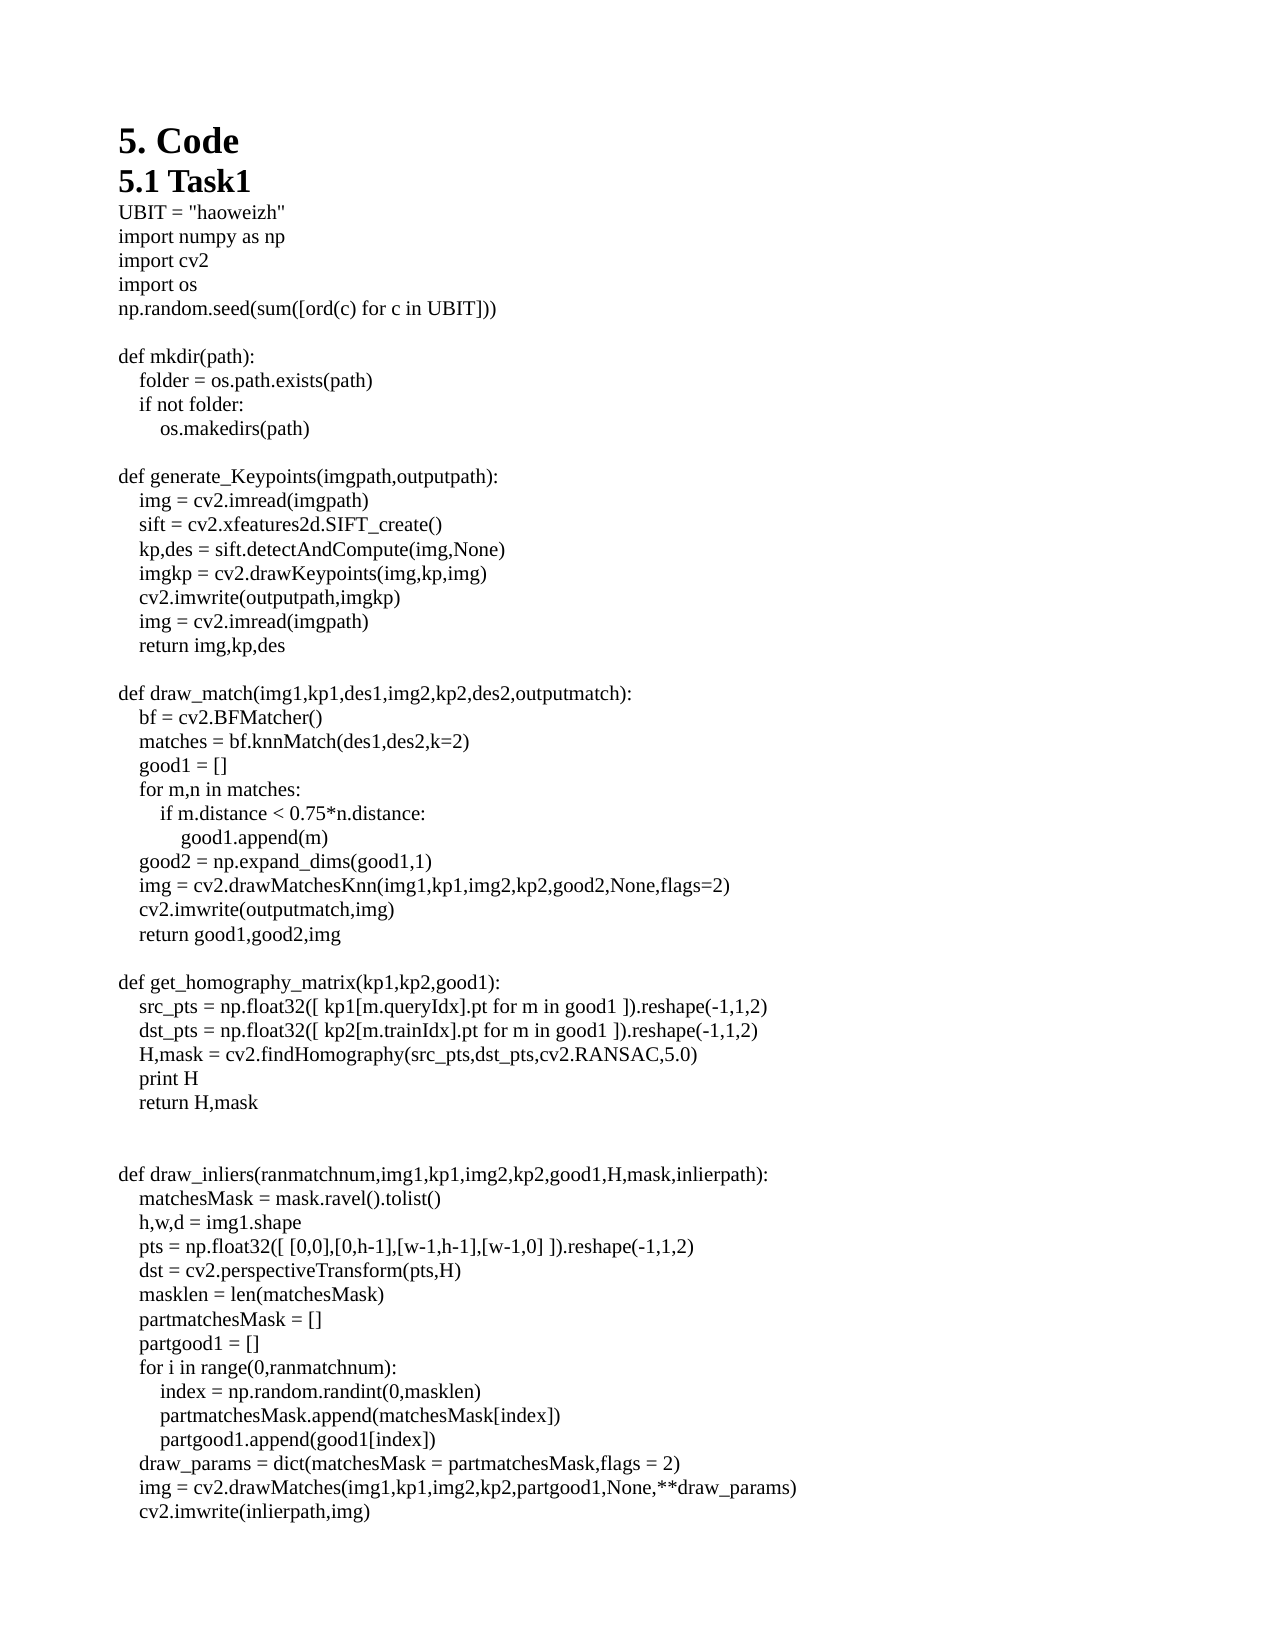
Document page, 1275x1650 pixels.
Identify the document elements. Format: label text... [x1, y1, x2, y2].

text index = np.random.randint(0,masklen) [118, 1379, 1157, 1403]
text bf = cv2.BFMatcher() [118, 705, 1157, 729]
text matchesMask = mask.ravel().tolist() [118, 1186, 1157, 1210]
text np.random.seed(sum([ord(c) for c in UBIT])) [118, 296, 1157, 320]
text src_pts = np.float32([ kp1[m.queryIdx].pt for m in good1 ]).reshape(-1,1,2) [118, 994, 1157, 1018]
text sift = cv2.xfeatures2d.SIFT_create() [118, 512, 1157, 536]
text import os [118, 272, 1157, 296]
text kp,des = sift.detectAndCompute(img,None) [118, 536, 1157, 561]
text return img,kp,des [118, 633, 1157, 657]
text 5. Code [118, 118, 1157, 161]
text def draw_inliers(ranmatchnum,img1,kp1,img2,kp2,good1,H,mask,inlierpath): [118, 1162, 1157, 1186]
text cv2.imwrite(inlierpath,img) [118, 1499, 1157, 1523]
text 5.1 Task1 [118, 161, 1157, 199]
text folder = os.path.exists(path) [118, 368, 1157, 392]
text imgkp = cv2.drawKeypoints(img,kp,img) [118, 561, 1157, 584]
text os.makedirs(path) [118, 416, 1157, 440]
text good1 = [] [118, 753, 1157, 777]
text H,mask = cv2.findHomography(src_pts,dst_pts,cv2.RANSAC,5.0) [118, 1042, 1157, 1066]
text def get_homography_matrix(kp1,kp2,good1): [118, 969, 1157, 994]
text good2 = np.expand_dims(good1,1) [118, 849, 1157, 873]
text h,w,d = img1.shape [118, 1210, 1157, 1234]
text if not folder: [118, 392, 1157, 416]
text img = cv2.imread(imgpath) [118, 609, 1157, 633]
text dst_pts = np.float32([ kp2[m.trainIdx].pt for m in good1 ]).reshape(-1,1,2) [118, 1018, 1157, 1042]
text img = cv2.drawMatchesKnn(img1,kp1,img2,kp2,good2,None,flags=2) [118, 873, 1157, 897]
text partmatchesMask.append(matchesMask[index]) [118, 1403, 1157, 1427]
text return H,mask [118, 1090, 1157, 1114]
text dst = cv2.perspectiveTransform(pts,H) [118, 1258, 1157, 1282]
text def generate_Keypoints(imgpath,outputpath): [118, 464, 1157, 488]
text UBIT = "haoweizh" [118, 199, 1157, 224]
text print H [118, 1066, 1157, 1090]
text cv2.imwrite(outputmatch,img) [118, 897, 1157, 921]
text partgood1 = [] [118, 1331, 1157, 1354]
text cv2.imwrite(outputpath,imgkp) [118, 584, 1157, 609]
text if m.distance < 0.75*n.distance: [118, 801, 1157, 825]
text img = cv2.imread(imgpath) [118, 488, 1157, 512]
text masklen = len(matchesMask) [118, 1282, 1157, 1306]
text img = cv2.drawMatches(img1,kp1,img2,kp2,partgood1,None,**draw_params) [118, 1475, 1157, 1499]
text partgood1.append(good1[index]) [118, 1427, 1157, 1451]
text for m,n in matches: [118, 777, 1157, 801]
text import numpy as np [118, 224, 1157, 248]
text return good1,good2,img [118, 921, 1157, 946]
text matches = bf.knnMatch(des1,des2,k=2) [118, 729, 1157, 753]
text good1.append(m) [118, 825, 1157, 849]
text import cv2 [118, 248, 1157, 272]
text draw_params = dict(matchesMask = partmatchesMask,flags = 2) [118, 1451, 1157, 1475]
text pts = np.float32([ [0,0],[0,h-1],[w-1,h-1],[w-1,0] ]).reshape(-1,1,2) [118, 1234, 1157, 1258]
text partmatchesMask = [] [118, 1306, 1157, 1331]
text def draw_match(img1,kp1,des1,img2,kp2,des2,outputmatch): [118, 681, 1157, 705]
text def mkdir(path): [118, 344, 1157, 368]
text for i in range(0,ranmatchnum): [118, 1354, 1157, 1379]
